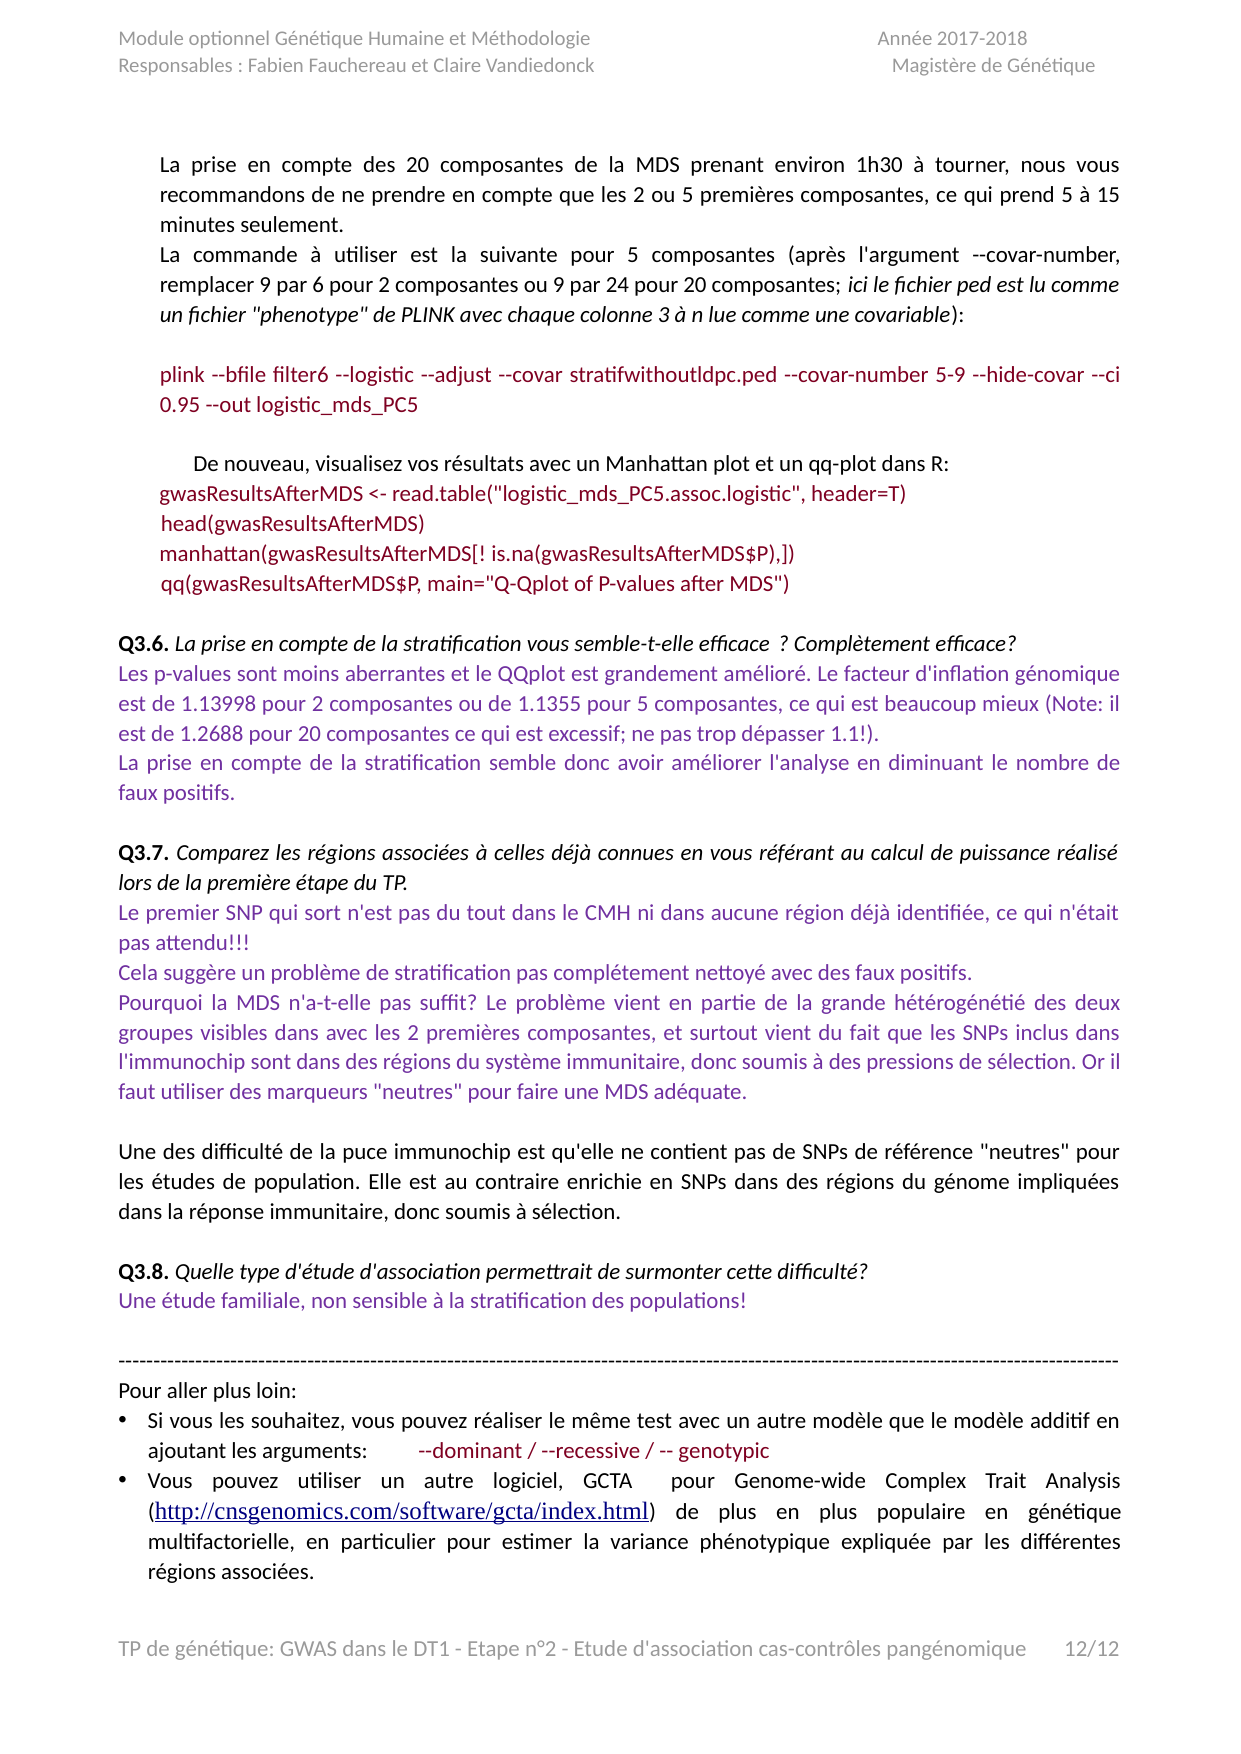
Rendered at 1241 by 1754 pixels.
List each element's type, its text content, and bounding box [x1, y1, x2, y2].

text manhattan(gwasResultsAfterMDS[! is.na(gwasResultsAfterMDS$P),]) [118, 539, 1122, 567]
text Q3.7. Comparez les régions associées à celles déjà connues en vous référant au calcul de puissance réalisé lors de la première étape du TP. [118, 838, 1122, 896]
list Vous pouvez utiliser un autre logiciel, GCTA pour Genome-wide Complex Trait Analysis (http://cnsgenomics.com/software/gcta/index.html) de plus en plus populaire en génétique multifactorielle, en particulier pour estimer la variance phénotypique expliquée par les différentes régions associées. [118, 1466, 1122, 1585]
text Une des difficulté de la puce immunochip est qu'elle ne contient pas de SNPs de référence "neutres" pour les études de population. Elle est au contraire enrichie en SNPs dans des régions du génome impliquées dans la réponse immunitaire, donc soumis à sélection. [118, 1137, 1122, 1225]
text Le premier SNP qui sort n'est pas du tout dans le CMH ni dans aucune région déjà identifiée, ce qui n'était pas attendu!!! [118, 898, 1122, 956]
text plink --bfile filter6 --logistic --adjust --covar stratifwithoutldpc.ped --covar-number 5-9 --hide-covar --ci 0.95 --out logistic_mds_PC5 [159, 360, 1122, 418]
text De nouveau, visualisez vos résultats avec un Manhattan plot et un qq-plot dans R: [118, 449, 1122, 478]
text gwasResultsAfterMDS <- read.table("logistic_mds_PC5.assoc.logistic", header=T) [118, 479, 1122, 507]
text La prise en compte des 20 composantes de la MDS prenant environ 1h30 à tourner, nous vous recommandons de ne prendre en compte que les 2 ou 5 premières composantes, ce qui prend 5 à 15 minutes seulement. [159, 151, 1122, 238]
text Q3.6. La prise en compte de la stratification vous semble-t-elle efficace ? Complètement efficace? [118, 629, 1122, 657]
text Q3.8. Quelle type d'étude d'association permettrait de surmonter cette difficulté? [118, 1257, 1122, 1285]
text ----------------------------------------------------------------------------------------------------------------------------------------------- [118, 1346, 1122, 1374]
text Les p-values sont moins aberrantes et le QQplot est grandement amélioré. Le facteur d'inflation génomique est de 1.13998 pour 2 composantes ou de 1.1355 pour 5 composantes, ce qui est beaucoup mieux (Note: il est de 1.2688 pour 20 composantes ce qui est excessif; ne pas trop dépasser 1.1!). [118, 659, 1122, 747]
text La prise en compte de la stratification semble donc avoir améliorer l'analyse en diminuant le nombre de faux positifs. [118, 748, 1122, 806]
text Pour aller plus loin: [118, 1376, 1122, 1404]
text qq(gwasResultsAfterMDS$P, main="Q-Qplot of P-values after MDS") [161, 569, 1122, 597]
text head(gwasResultsAfterMDS) [161, 509, 1122, 537]
list Si vous les souhaitez, vous pouvez réaliser le même test avec un autre modèle que le modèle additif en ajoutant les arguments: --dominant / --recessive / -- genotypic [118, 1406, 1122, 1464]
text Une étude familiale, non sensible à la stratification des populations! [118, 1287, 1122, 1315]
text La commande à utiliser est la suivante pour 5 composantes (après l'argument --covar-number, remplacer 9 par 6 pour 2 composantes ou 9 par 24 pour 20 composantes; ici le fichier ped est lu comme un fichier "phenotype" de PLINK avec chaque colonne 3 à n lue comme une covariable): [159, 240, 1122, 328]
text Pourquoi la MDS n'a-t-elle pas suffit? Le problème vient en partie de la grande hétérogénétié des deux groupes visibles dans avec les 2 premières composantes, et surtout vient du fait que les SNPs inclus dans l'immunochip sont dans des régions du système immunitaire, donc soumis à des pressions de sélection. Or il faut utiliser des marqueurs "neutres" pour faire une MDS adéquate. [118, 988, 1122, 1105]
text Cela suggère un problème de stratification pas complétement nettoyé avec des faux positifs. [118, 958, 1122, 986]
